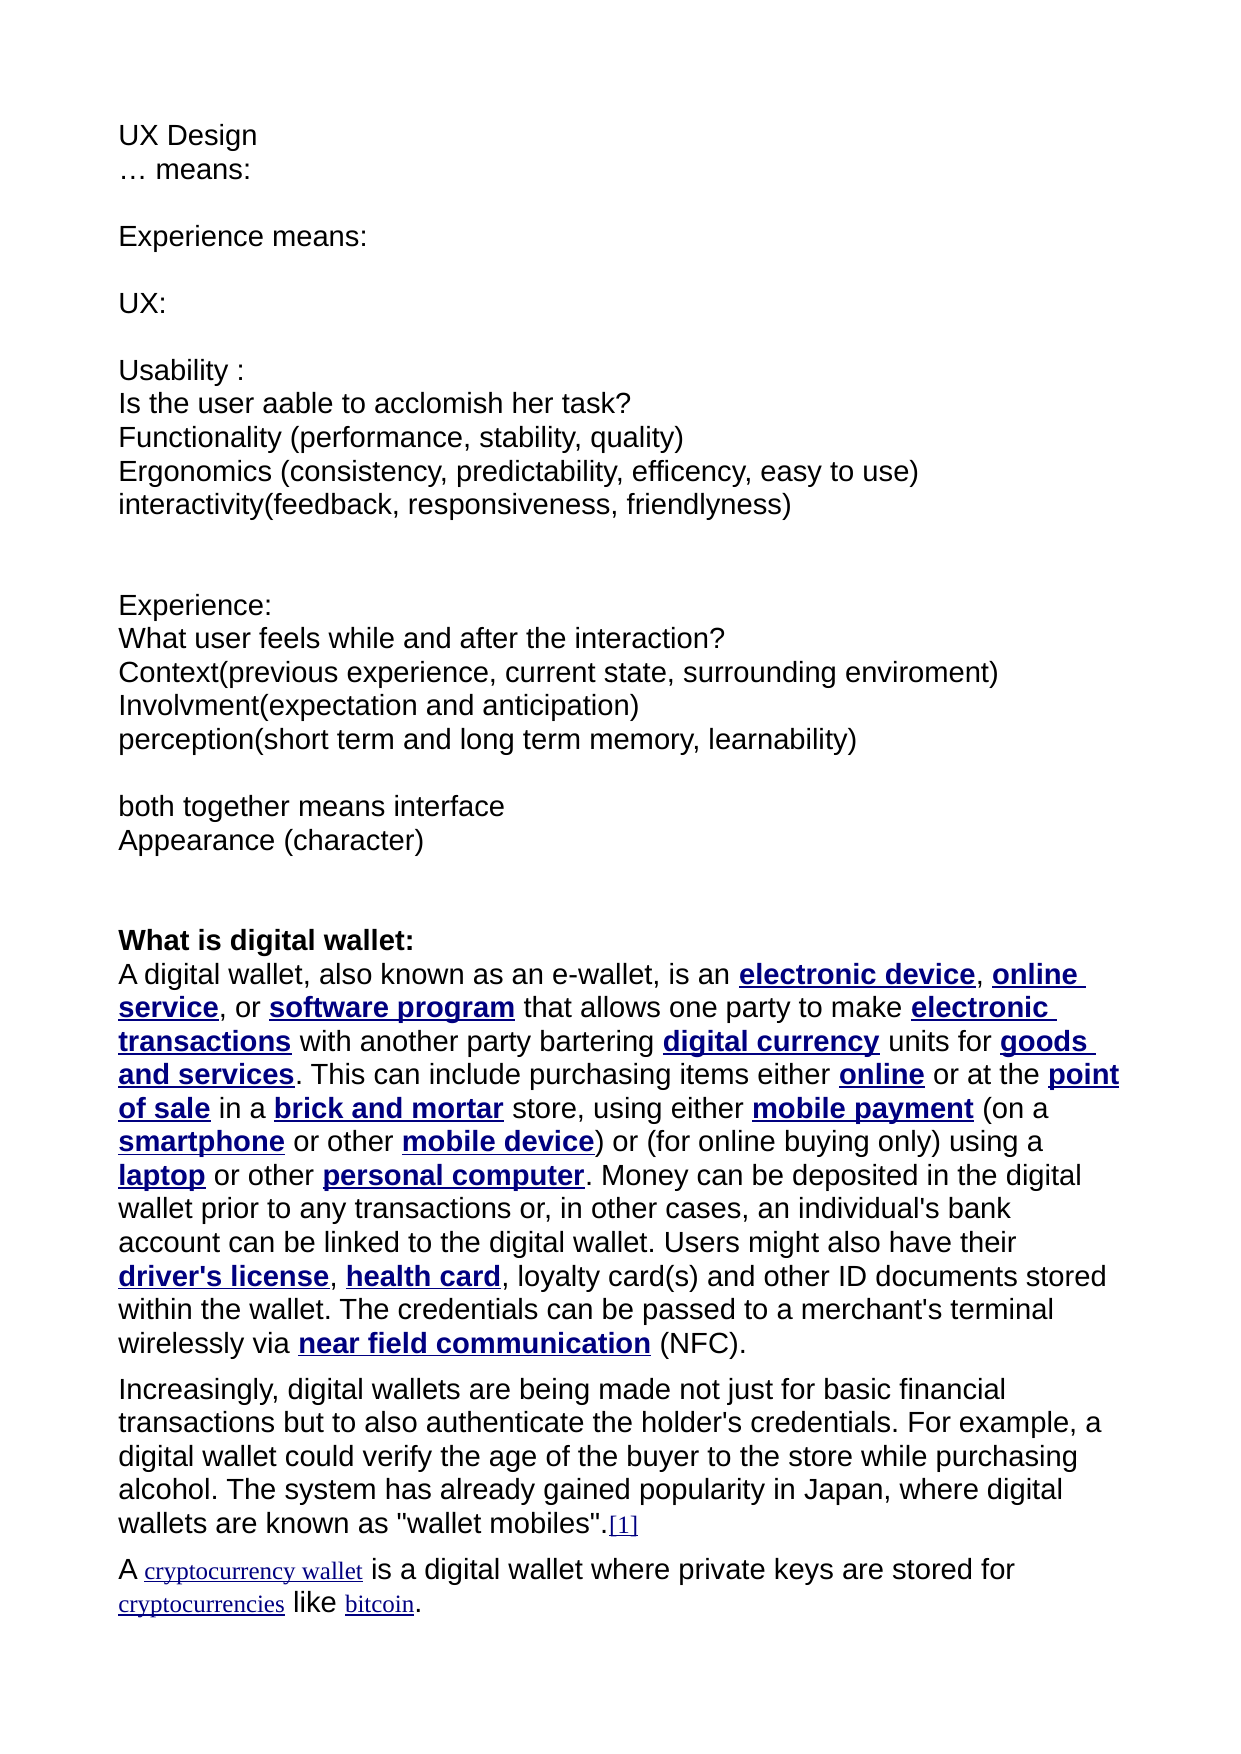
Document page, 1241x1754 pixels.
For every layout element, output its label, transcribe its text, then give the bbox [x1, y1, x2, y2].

text Involvment(expectation and anticipation) [118, 688, 1122, 722]
text both together means interface [118, 789, 1122, 822]
text Appearance (character) [118, 822, 1122, 856]
text A digital wallet, also known as an e-wallet, is an electronic device, online service, or software program that allows one party to make electronic transactions with another party bartering digital currency units for goods and services. This can include purchasing items either online or at the point of sale in a brick and mortar store, using either mobile payment (on a smartphone or other mobile device) or (for online buying only) using a laptop or other personal computer. Money can be deposited in the digital wallet prior to any transactions or, in other cases, an individual's bank account can be linked to the digital wallet. Users might also have their driver's license, health card, loyalty card(s) and other ID documents stored within the wallet. The credentials can be passed to a merchant's terminal wirelessly via near field communication (NFC). [118, 957, 1122, 1359]
text A cryptocurrency wallet is a digital wallet where private keys are stored for cryptocurrencies like bitcoin. [118, 1552, 1122, 1619]
text Usability : [118, 353, 1122, 386]
text Context(previous experience, current state, surrounding enviroment) [118, 655, 1122, 688]
text interactivity(feedback, responsiveness, friendlyness) [118, 487, 1122, 521]
text Is the user aable to acclomish her task? [118, 386, 1122, 420]
text Experience means: [118, 219, 1122, 252]
text perception(short term and long term memory, learnability) [118, 722, 1122, 755]
text … means: [118, 152, 1122, 185]
text Increasingly, digital wallets are being made not just for basic financial transactions but to also authenticate the holder's credentials. For example, a digital wallet could verify the age of the buyer to the store while purchasing alcohol. The system has already gained popularity in Japan, where digital wallets are known as "wallet mobiles".[1] [118, 1372, 1122, 1539]
text UX: [118, 286, 1122, 319]
text Functionality (performance, stability, quality) [118, 420, 1122, 453]
text Ergonomics (consistency, predictability, efficency, easy to use) [118, 453, 1122, 487]
text UX Design [118, 118, 1122, 152]
text What user feels while and after the interaction? [118, 621, 1122, 655]
text What is digital wallet: [118, 923, 1122, 957]
text Experience: [118, 588, 1122, 621]
